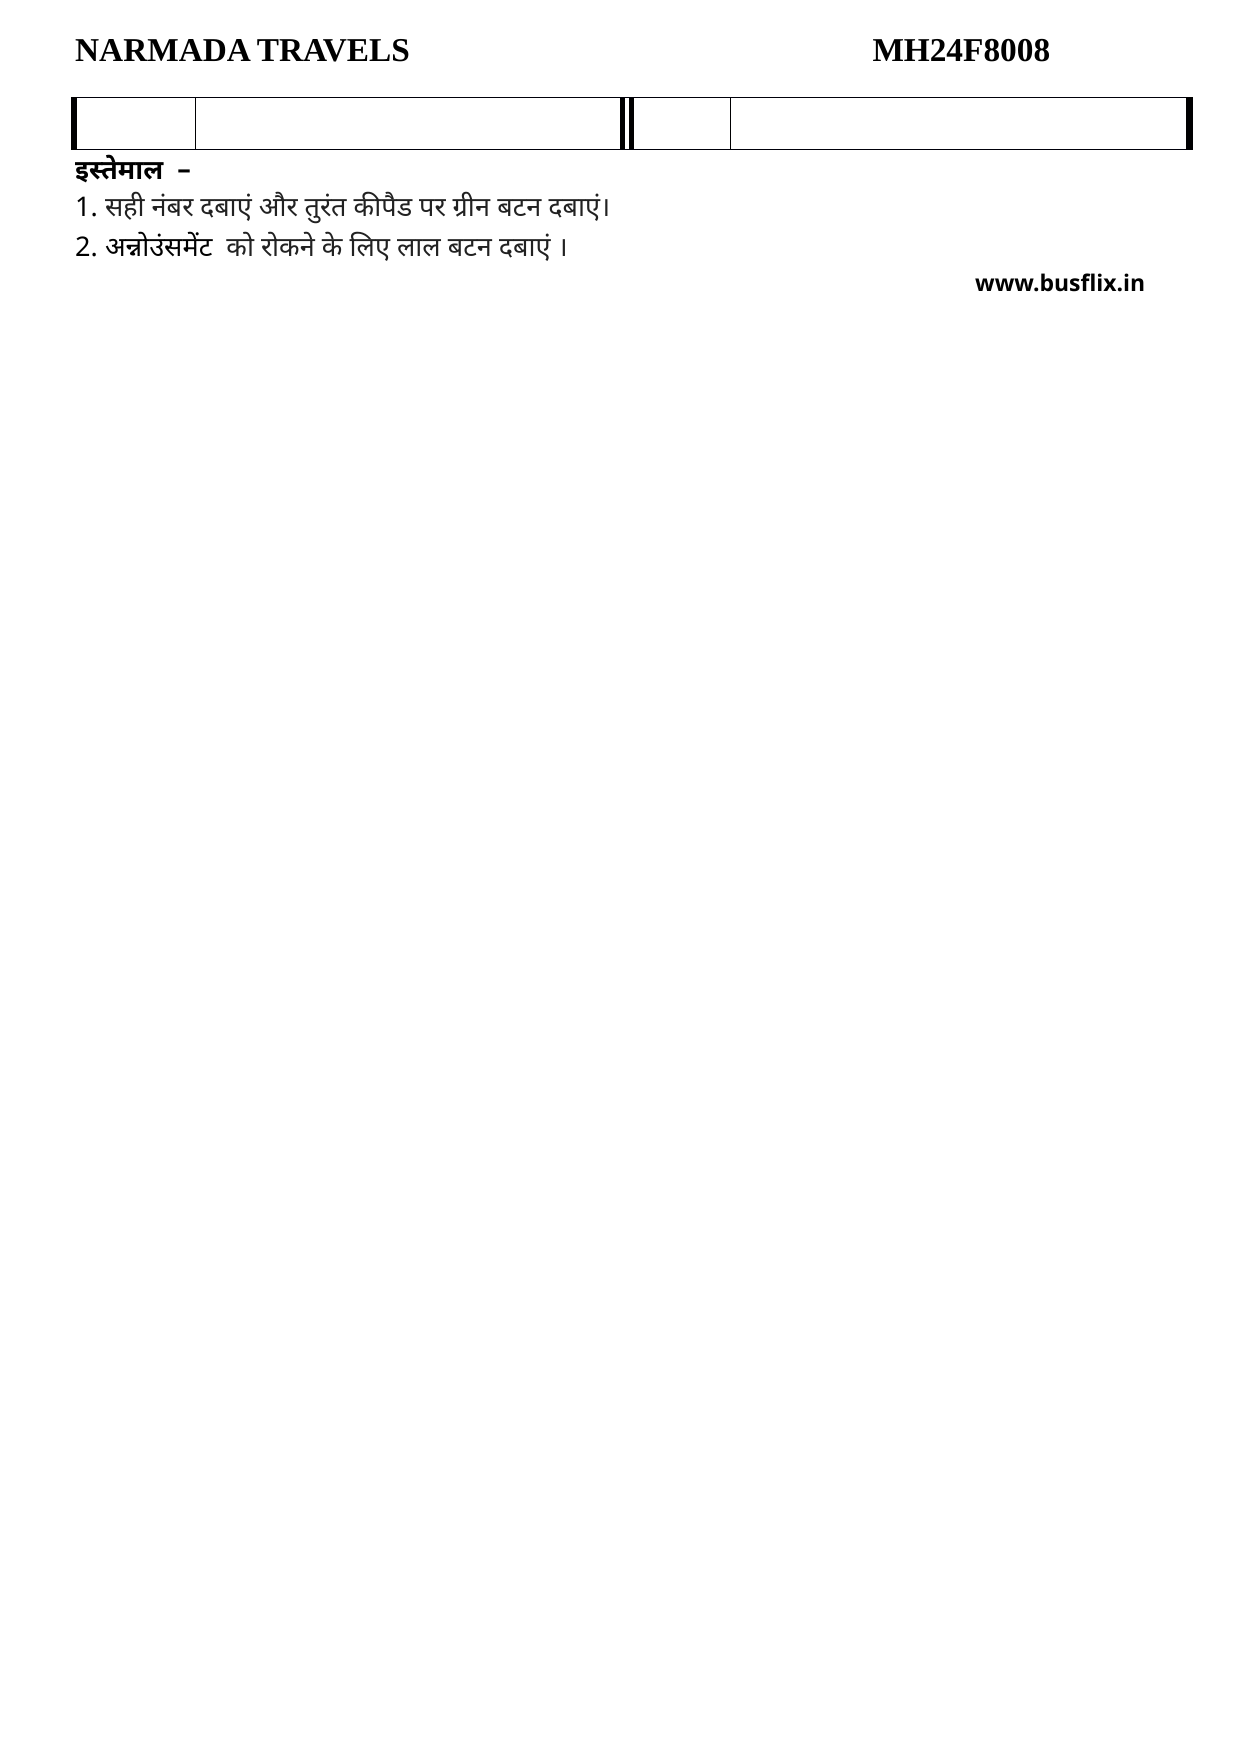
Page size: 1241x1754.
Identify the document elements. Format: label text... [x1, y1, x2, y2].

text 2. अन्नोउंसमेंट को रोकने के लिए लाल बटन दबाएं । [75, 227, 1165, 267]
table_cell [634, 98, 730, 149]
text www.busflix.in [75, 267, 1165, 298]
text इस्तेमाल – [75, 150, 1165, 187]
table_cell [196, 98, 620, 149]
text 1. सही नंबर दबाएं और तुरंत कीपैड पर ग्रीन बटन दबाएं। [75, 187, 1165, 227]
table_cell [77, 98, 195, 149]
table_cell [731, 98, 1186, 149]
